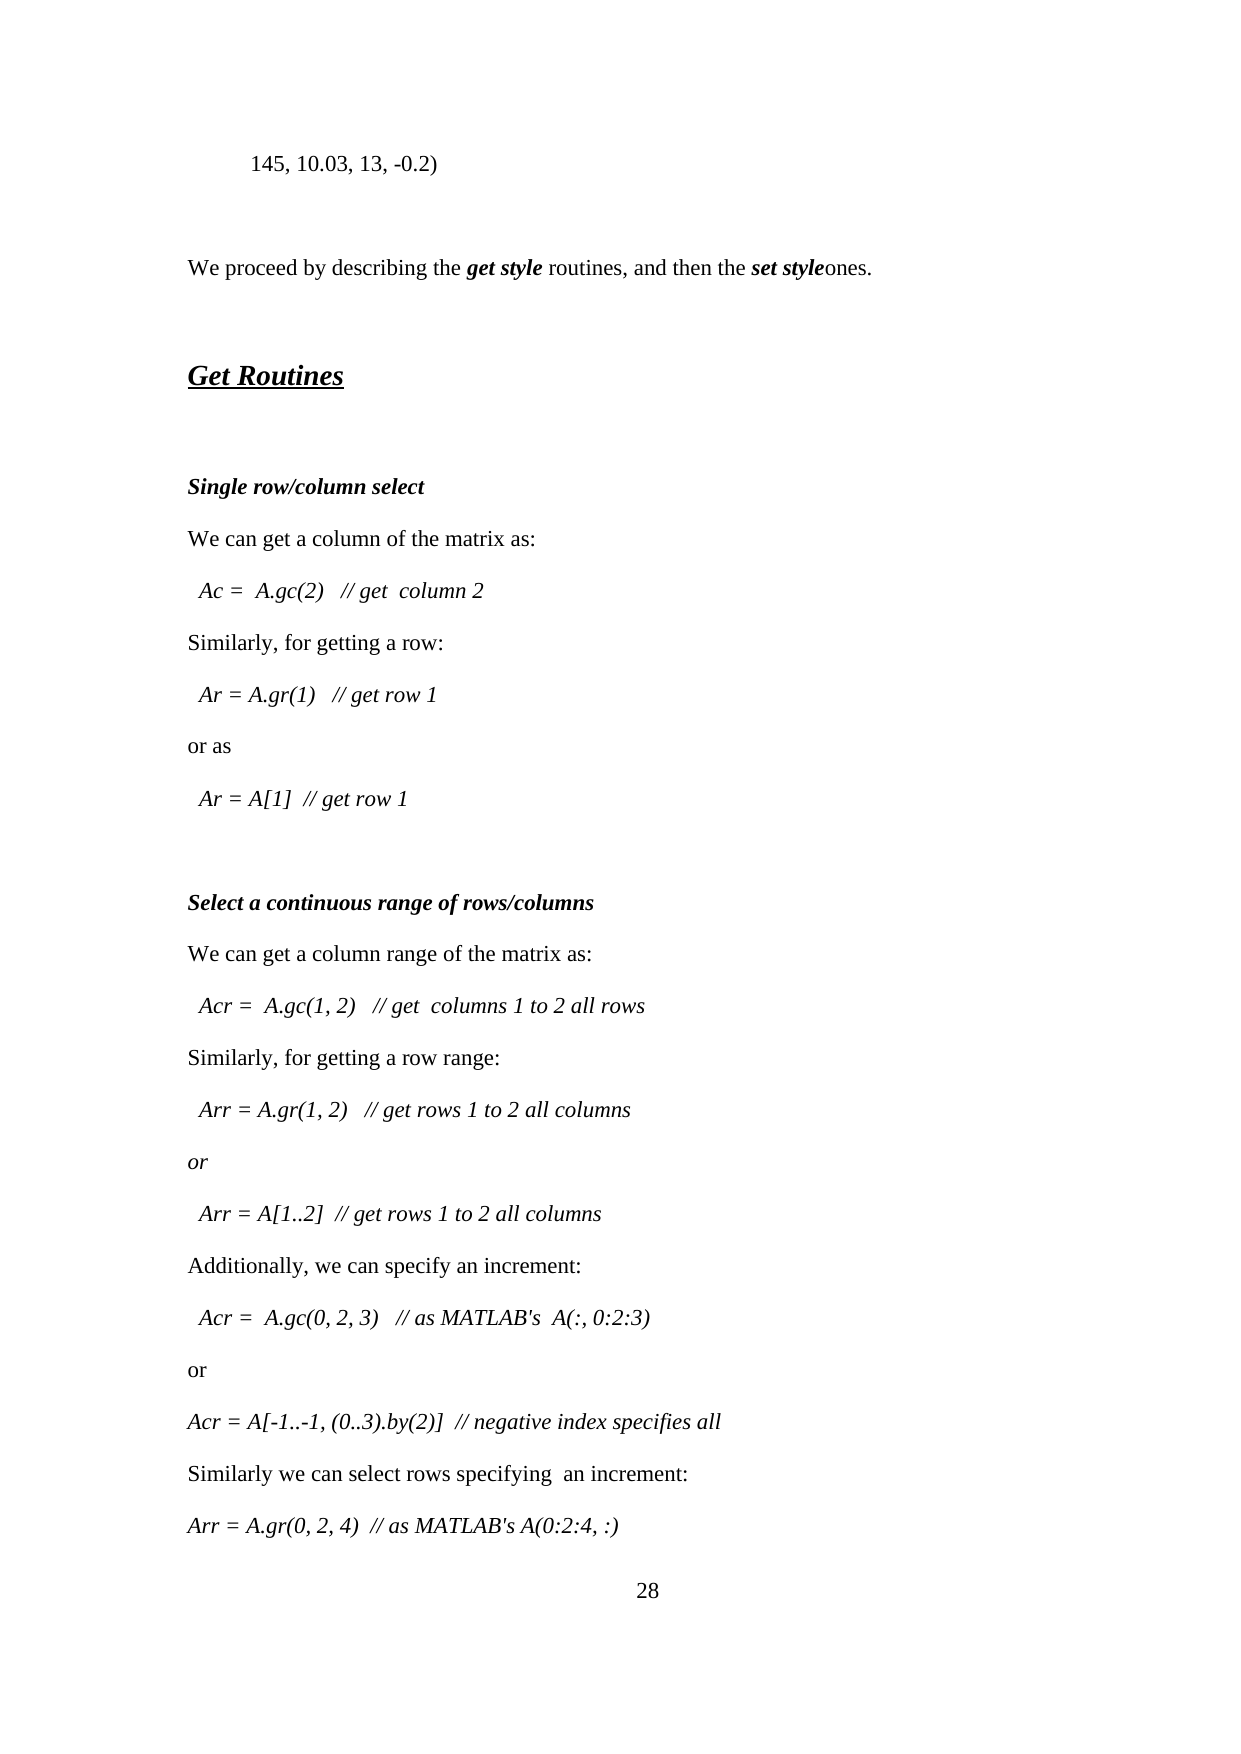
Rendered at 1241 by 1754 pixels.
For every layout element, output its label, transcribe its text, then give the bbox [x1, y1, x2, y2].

text Acr = A.gc(0, 2, 3) // as MATLAB's A(:, 0:2:3) [187, 1304, 1108, 1331]
text Single row/column select [187, 473, 1108, 499]
text We proceed by describing the get style routines, and then the set styleones. [187, 254, 1108, 280]
text Acr = A[-1..-1, (0..3).by(2)] // negative index specifies all [187, 1408, 1108, 1435]
text or [187, 1148, 1108, 1175]
text Similarly, for getting a row range: [187, 1044, 1108, 1071]
text Arr = A.gr(1, 2) // get rows 1 to 2 all columns [187, 1096, 1108, 1123]
text Ar = A.gr(1) // get row 1 [187, 681, 1108, 707]
text Select a continuous range of rows/columns [187, 888, 1108, 915]
text 145, 10.03, 13, -0.2) [187, 150, 1108, 176]
text Get Routines [187, 358, 1108, 391]
text Ac = A.gc(2) // get column 2 [187, 577, 1108, 603]
text Additionally, we can specify an increment: [187, 1252, 1108, 1279]
text Arr = A.gr(0, 2, 4) // as MATLAB's A(0:2:4, :) [187, 1512, 1108, 1539]
text Acr = A.gc(1, 2) // get columns 1 to 2 all rows [187, 992, 1108, 1019]
text Ar = A[1] // get row 1 [187, 784, 1108, 811]
text Arr = A[1..2] // get rows 1 to 2 all columns [187, 1200, 1108, 1227]
text or as [187, 733, 1108, 759]
text Similarly we can select rows specifying an increment: [187, 1460, 1108, 1487]
text Similarly, for getting a row: [187, 629, 1108, 655]
text We can get a column range of the matrix as: [187, 941, 1108, 967]
text We can get a column of the matrix as: [187, 525, 1108, 551]
text or [187, 1356, 1108, 1383]
